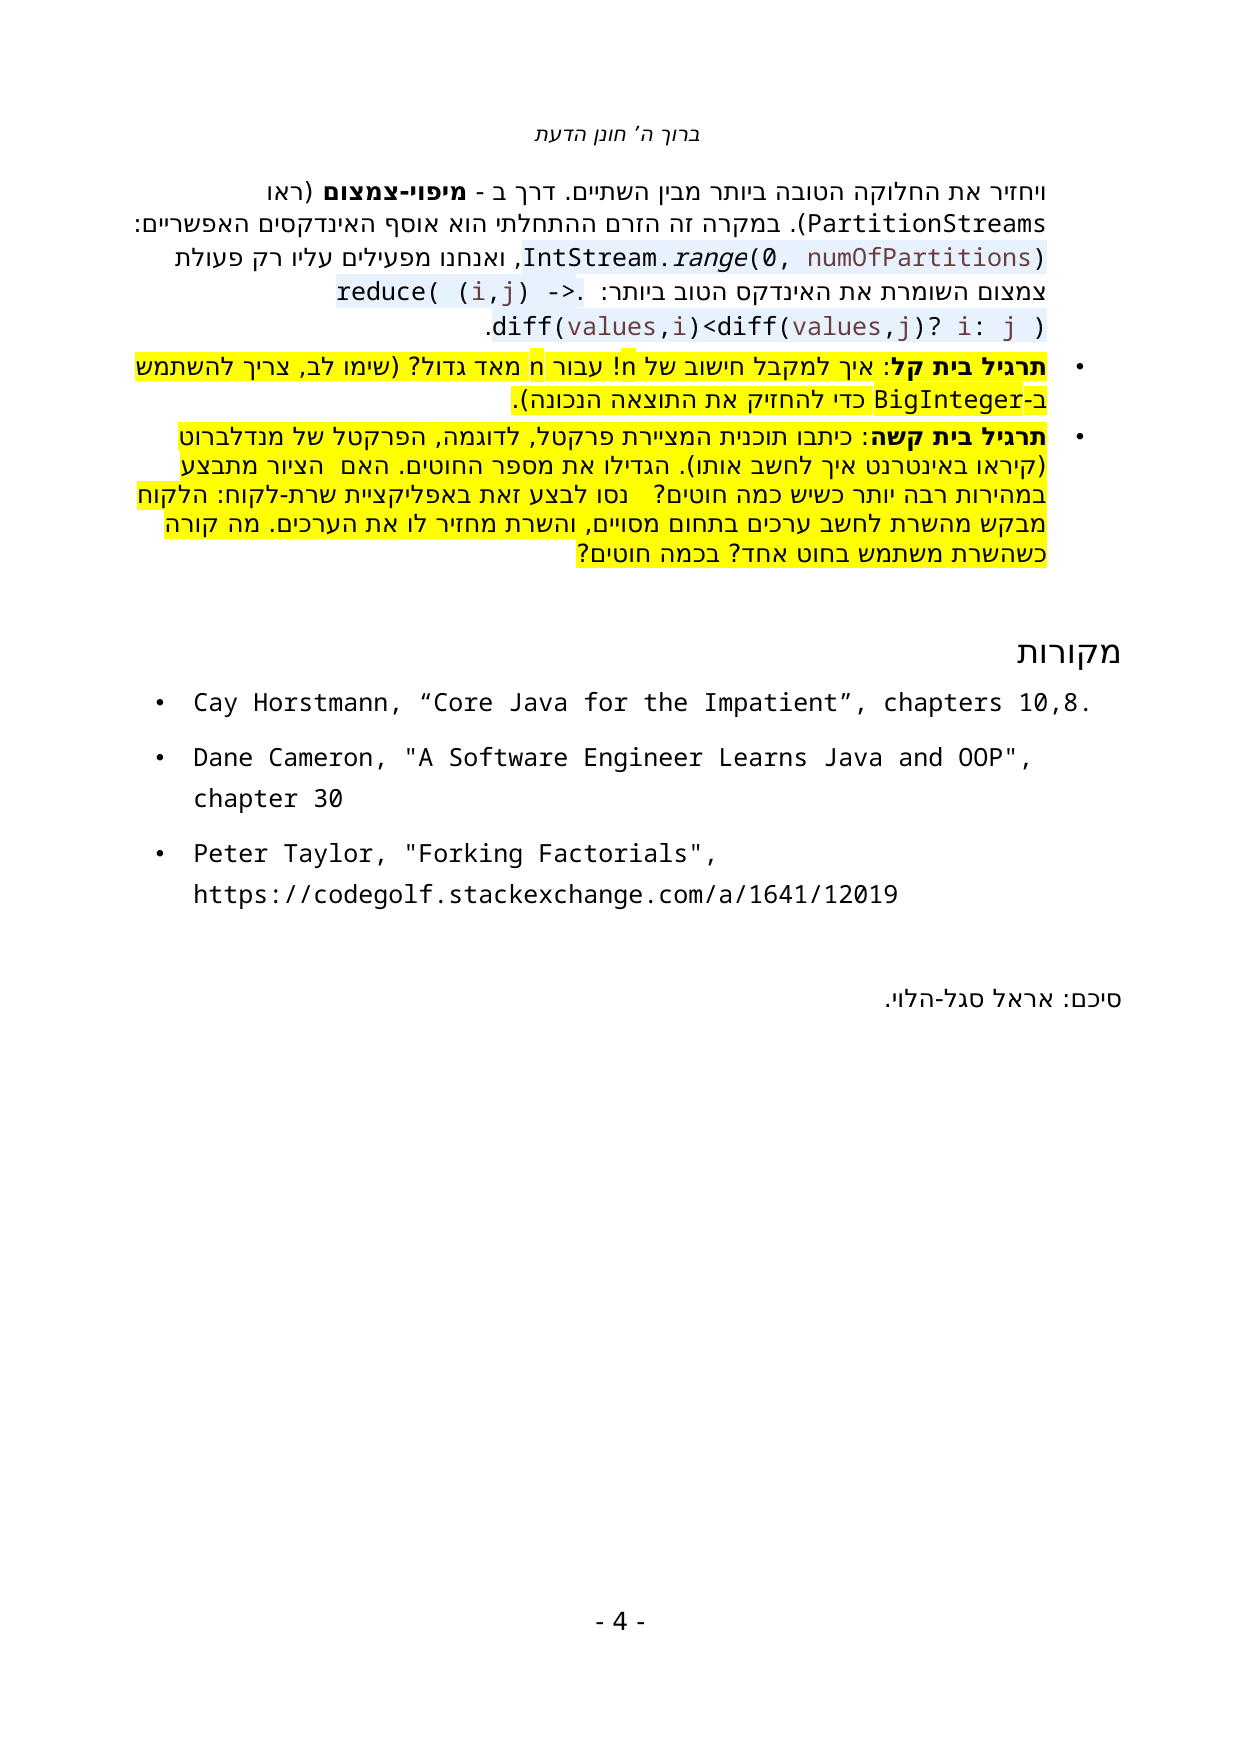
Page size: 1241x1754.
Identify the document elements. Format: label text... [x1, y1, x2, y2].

text סיכם: אראל סגל-הלוי. [118, 984, 1122, 1013]
list Cay Horstmann, “Core Java for the Impatient”, chapters 10,8. [156, 684, 1122, 718]
list תרגיל בית קשה: כיתבו תוכנית המציירת פרקטל, לדוגמה, הפרקטל של מנדלברוט (קיראו באינטרנט איך לחשב אותו). הגדילו את מספר החוטים. האם הציור מתבצע במהירות רבה יותר כשיש כמה חוטים? נסו לבצע זאת באפליקציית שרת-לקוח: הלקוח מבקש מהשרת לחשב ערכים בתחום מסויים, והשרת מחזיר לו את הערכים. מה קורה כשהשרת משתמש בחוט אחד? בכמה חוטים? [118, 422, 1084, 568]
list Dane Cameron, "A Software Engineer Learns Java and OOP", chapter 30 [156, 740, 1122, 815]
list תרגיל בית קל: איך למקבל חישוב של n! עבור n מאד גדול? (שימו לב, צריך להשתמש ב-BigInteger כדי להחזיק את התוצאה הנכונה). [118, 348, 1084, 416]
list Peter Taylor, "Forking Factorials", https://codegolf.stackexchange.com/a/1641/12019 [156, 836, 1122, 911]
list ניזכר בבעיית החלוקה מהשיעור הקודם. אנחנו צריכים למצוא את החלוקה שבה הפרש הסכומים הוא הקטן ביותר. ניתן למקבל את הפתרון בשתי הדרכים שראינו למעלה. דרך א - יצרן-צרכן (ראו PartitionThreas). נשתמש בשני חוטים יצרנים: כל חוט יחשב את החלוקה הטובה ביותר בחצי מהתחום. החוט הראשי יחכה לתוצאות של שני החוטים ויחזיר את החלוקה הטובה ביותר מבין השתיים. דרך ב - מיפוי-צמצום (ראו PartitionStreams). במקרה זה הזרם ההתחלתי הוא אוסף האינדקסים האפשריים: IntStream.range(0, numOfPartitions), ואנחנו מפעילים עליו רק פעולת צמצום השומרת את האינדקס הטוב ביותר: .reduce( (i,j) -> diff(values,i)<diff(values,j)? i: j ). [118, 177, 1084, 342]
subtitle מקורות [118, 633, 1122, 672]
